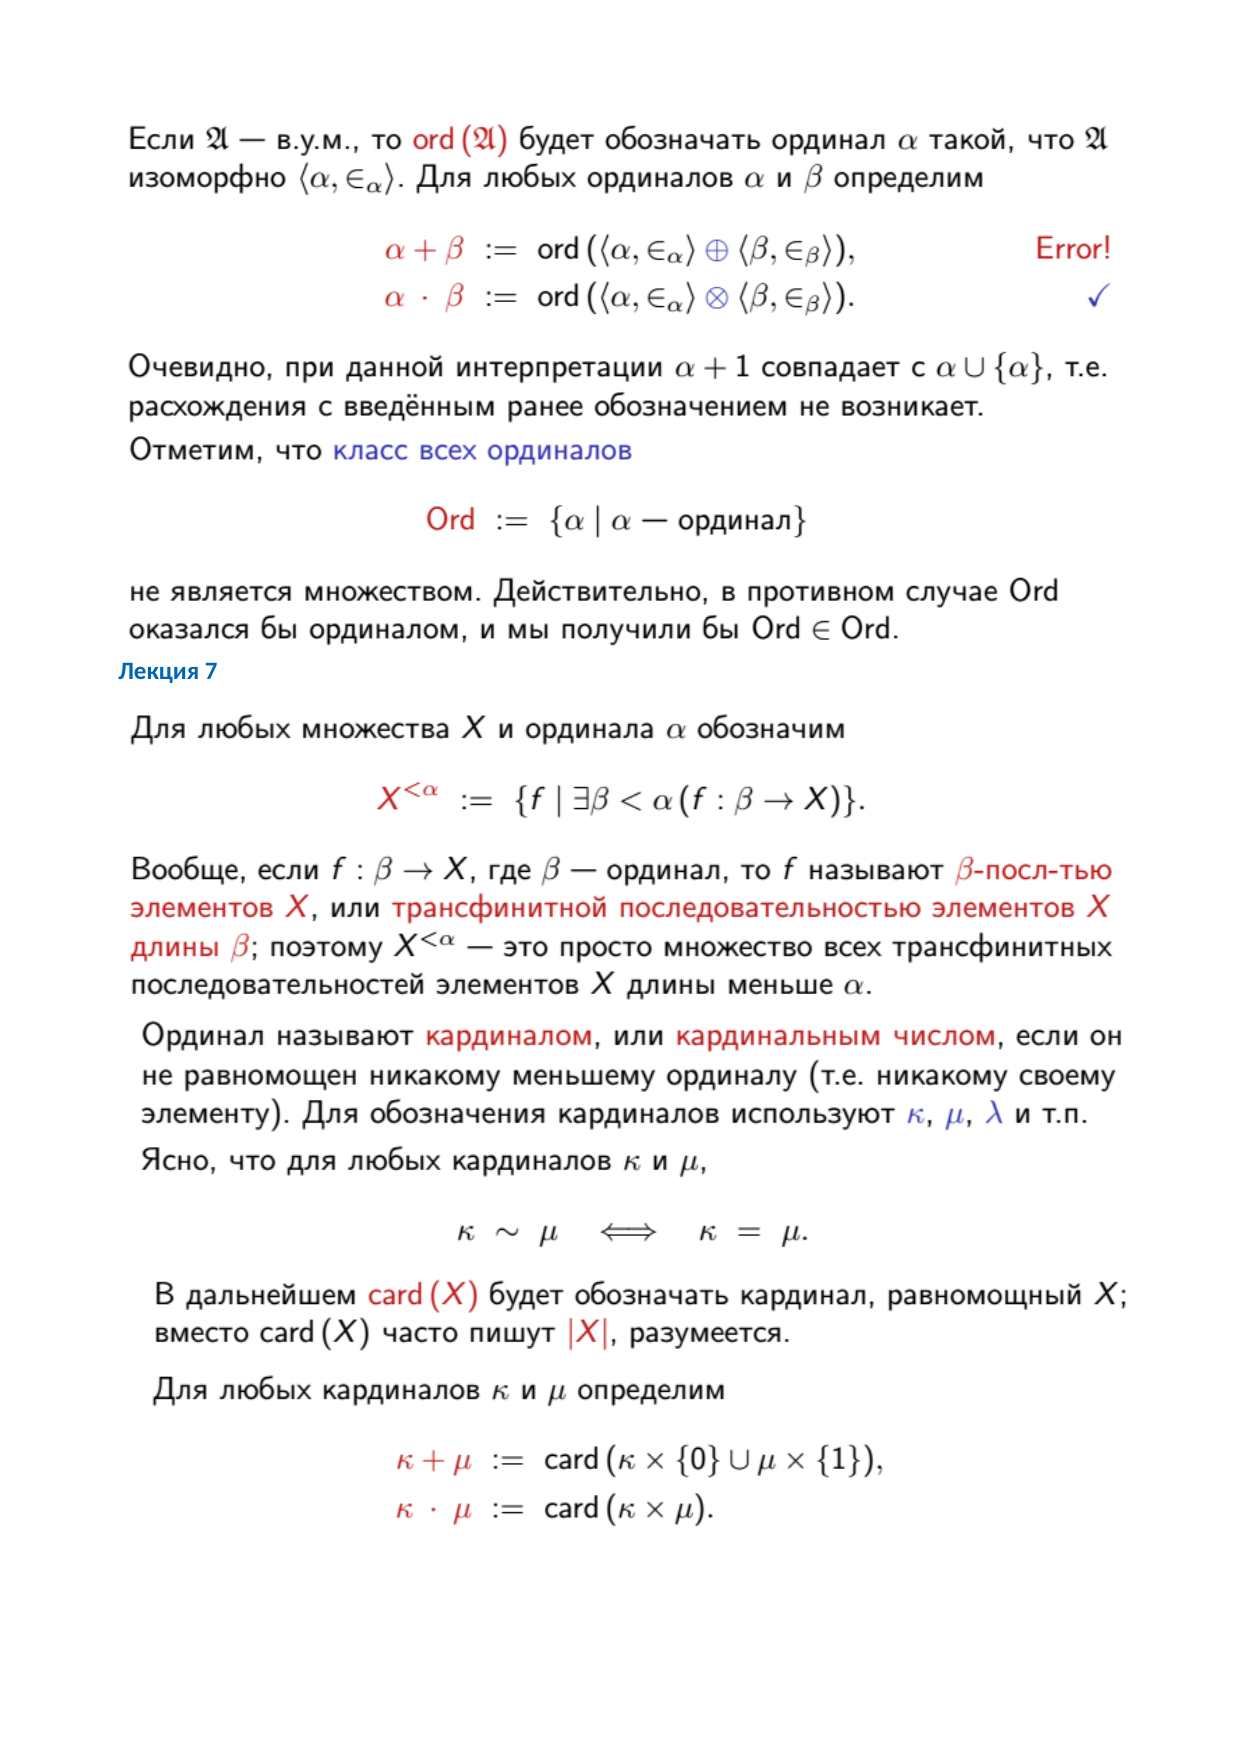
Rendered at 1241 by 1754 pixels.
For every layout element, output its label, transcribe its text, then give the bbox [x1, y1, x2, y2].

picture [126, 1142, 1148, 1356]
picture [132, 1371, 1137, 1547]
picture [118, 686, 1131, 1133]
picture [118, 118, 1123, 656]
text Лекция 7 [118, 656, 1122, 686]
